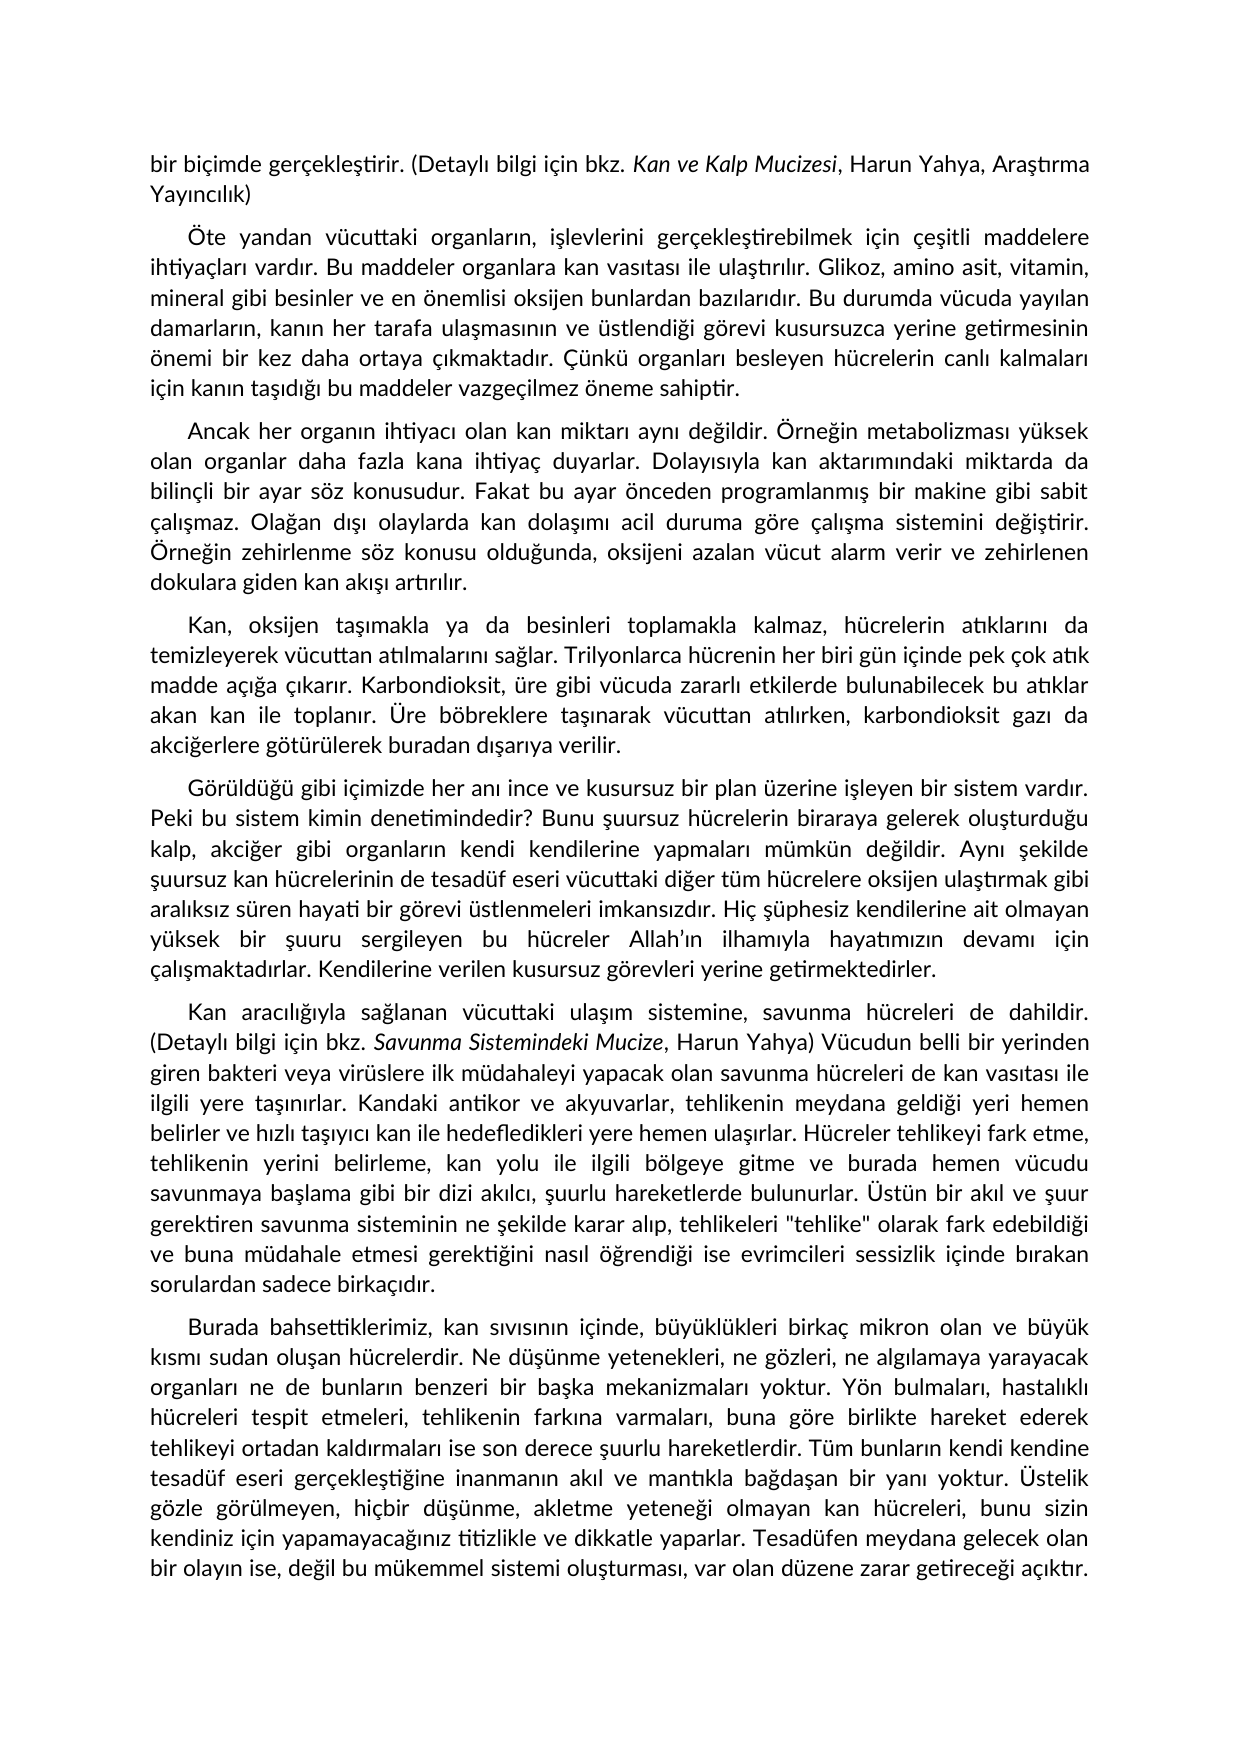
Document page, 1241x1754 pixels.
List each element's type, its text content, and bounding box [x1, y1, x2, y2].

text Öte yandan vücuttaki organların, işlevlerini gerçekleştirebilmek için çeşitli maddelere ihtiyaçları vardır. Bu maddeler organlara kan vasıtası ile ulaştırılır. Glikoz, amino asit, vitamin, mineral gibi besinler ve en önemlisi oksijen bunlardan bazılarıdır. Bu durumda vücuda yayılan damarların, kanın her tarafa ulaşmasının ve üstlendiği görevi kusursuzca yerine getirmesinin önemi bir kez daha ortaya çıkmaktadır. Çünkü organları besleyen hücrelerin canlı kalmaları için kanın taşıdığı bu maddeler vazgeçilmez öneme sahiptir. [150, 223, 1090, 401]
text Burada bahsettiklerimiz, kan sıvısının içinde, büyüklükleri birkaç mikron olan ve büyük kısmı sudan oluşan hücrelerdir. Ne düşünme yetenekleri, ne gözleri, ne algılamaya yarayacak organları ne de bunların benzeri bir başka mekanizmaları yoktur. Yön bulmaları, hastalıklı hücreleri tespit etmeleri, tehlikenin farkına varmaları, buna göre birlikte hareket ederek tehlikeyi ortadan kaldırmaları ise son derece şuurlu hareketlerdir. Tüm bunların kendi kendine tesadüf eseri gerçekleştiğine inanmanın akıl ve mantıkla bağdaşan bir yanı yoktur. Üstelik gözle görülmeyen, hiçbir düşünme, akletme yeteneği olmayan kan hücreleri, bunu sizin kendiniz için yapamayacağınız titizlikle ve dikkatle yaparlar. Tesadüfen meydana gelecek olan bir olayın ise, değil bu mükemmel sistemi oluşturması, var olan düzene zarar getireceği açıktır. [150, 1312, 1090, 1582]
text Görüldüğü gibi içimizde her anı ince ve kusursuz bir plan üzerine işleyen bir sistem vardır. Peki bu sistem kimin denetimindedir? Bunu şuursuz hücrelerin biraraya gelerek oluşturduğu kalp, akciğer gibi organların kendi kendilerine yapmaları mümkün değildir. Aynı şekilde şuursuz kan hücrelerinin de tesadüf eseri vücuttaki diğer tüm hücrelere oksijen ulaştırmak gibi aralıksız süren hayati bir görevi üstlenmeleri imkansızdır. Hiç şüphesiz kendilerine ait olmayan yüksek bir şuuru sergileyen bu hücreler Allah’ın ilhamıyla hayatımızın devamı için çalışmaktadırlar. Kendilerine verilen kusursuz görevleri yerine getirmektedirler. [150, 774, 1090, 983]
text Kan, oksijen taşımakla ya da besinleri toplamakla kalmaz, hücrelerin atıklarını da temizleyerek vücuttan atılmalarını sağlar. Trilyonlarca hücrenin her biri gün içinde pek çok atık madde açığa çıkarır. Karbondioksit, üre gibi vücuda zararlı etkilerde bulunabilecek bu atıklar akan kan ile toplanır. Üre böbreklere taşınarak vücuttan atılırken, karbondioksit gazı da akciğerlere götürülerek buradan dışarıya verilir. [150, 610, 1090, 759]
text bir biçimde gerçekleştirir. (Detaylı bilgi için bkz. Kan ve Kalp Mucizesi, Harun Yahya, Araştırma Yayıncılık) [150, 150, 1090, 208]
text Kan aracılığıyla sağlanan vücuttaki ulaşım sistemine, savunma hücreleri de dahildir. (Detaylı bilgi için bkz. Savunma Sistemindeki Mucize, Harun Yahya) Vücudun belli bir yerinden giren bakteri veya virüslere ilk müdahaleyi yapacak olan savunma hücreleri de kan vasıtası ile ilgili yere taşınırlar. Kandaki antikor ve akyuvarlar, tehlikenin meydana geldiği yeri hemen belirler ve hızlı taşıyıcı kan ile hedefledikleri yere hemen ulaşırlar. Hücreler tehlikeyi fark etme, tehlikenin yerini belirleme, kan yolu ile ilgili bölgeye gitme ve burada hemen vücudu savunmaya başlama gibi bir dizi akılcı, şuurlu hareketlerde bulunurlar. Üstün bir akıl ve şuur gerektiren savunma sisteminin ne şekilde karar alıp, tehlikeleri "tehlike" olarak fark edebildiği ve buna müdahale etmesi gerektiğini nasıl öğrendiği ise evrimcileri sessizlik içinde bırakan sorulardan sadece birkaçıdır. [150, 998, 1090, 1297]
text Ancak her organın ihtiyacı olan kan miktarı aynı değildir. Örneğin metabolizması yüksek olan organlar daha fazla kana ihtiyaç duyarlar. Dolayısıyla kan aktarımındaki miktarda da bilinçli bir ayar söz konusudur. Fakat bu ayar önceden programlanmış bir makine gibi sabit çalışmaz. Olağan dışı olaylarda kan dolaşımı acil duruma göre çalışma sistemini değiştirir. Örneğin zehirlenme söz konusu olduğunda, oksijeni azalan vücut alarm verir ve zehirlenen dokulara giden kan akışı artırılır. [150, 417, 1090, 595]
